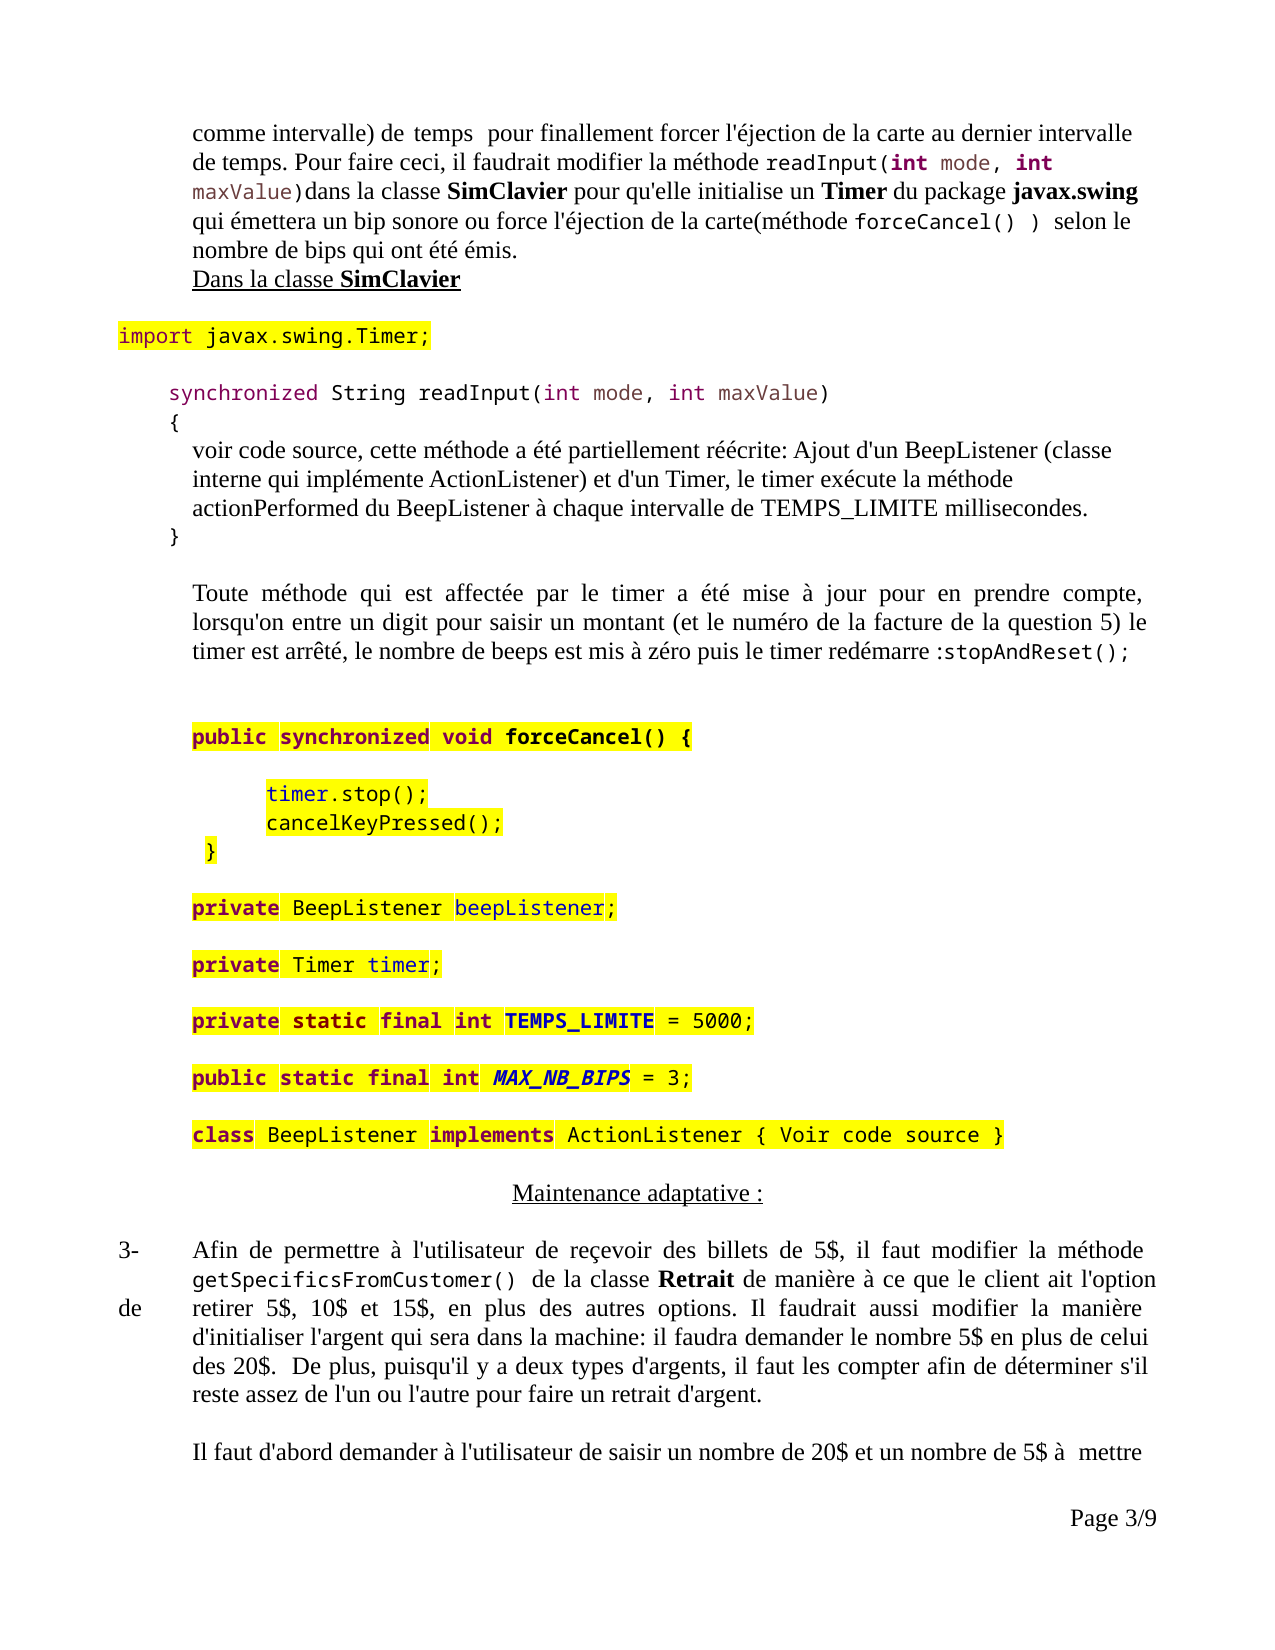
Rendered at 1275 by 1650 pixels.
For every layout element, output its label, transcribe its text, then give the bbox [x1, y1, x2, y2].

text } [118, 836, 1157, 864]
text public static final int MAX_NB_BIPS = 3; [118, 1063, 1157, 1092]
text Toute méthode qui est affectée par le timer a été mise à jour pour en prendre compte, lorsqu'on entre un digit pour saisir un montant (et le numéro de la facture de la question 5) le timer est arrêté, le nombre de beeps est mis à zéro puis le timer redémarre :stopAndReset(); [118, 578, 1157, 665]
text public synchronized void forceCancel() { [118, 722, 1157, 751]
text private BeepListener beepListener; [118, 893, 1157, 921]
text comme intervalle) de temps pour finallement forcer l'éjection de la carte au dernier intervalle de temps. Pour faire ceci, il faudrait modifier la méthode readInput(int mode, int maxValue)dans la classe SimClavier pour qu'elle initialise un Timer du package javax.swing qui émettera un bip sonore ou force l'éjection de la carte(méthode forceCancel() ) selon le nombre de bips qui ont été émis. [118, 118, 1157, 264]
text Il faut d'abord demander à l'utilisateur de saisir un nombre de 20$ et un nombre de 5$ à mettre [118, 1437, 1157, 1466]
text timer.stop(); [118, 779, 1157, 808]
text class BeepListener implements ActionListener { Voir code source } [118, 1120, 1157, 1149]
text voir code source, cette méthode a été partiellement réécrite: Ajout d'un BeepListener (classe interne qui implémente ActionListener) et d'un Timer, le timer exécute la méthode actionPerformed du BeepListener à chaque intervalle de TEMPS_LIMITE millisecondes. [118, 435, 1157, 522]
text synchronized String readInput(int mode, int maxValue) [118, 378, 1157, 407]
text import javax.swing.Timer; [118, 321, 1157, 350]
text cancelKeyPressed(); [118, 808, 1157, 836]
text Dans la classe SimClavier [118, 264, 1157, 293]
text } [118, 522, 1157, 550]
text private Timer timer; [118, 950, 1157, 978]
text 3- Afin de permettre à l'utilisateur de reçevoir des billets de 5$, il faut modifier la méthode getSpecificsFromCustomer() de la classe Retrait de manière à ce que le client ait l'option de retirer 5$, 10$ et 15$, en plus des autres options. Il faudrait aussi modifier la manière d'initialiser l'argent qui sera dans la machine: il faudra demander le nombre 5$ en plus de celui des 20$. De plus, puisqu'il y a deux types d'argents, il faut les compter afin de déterminer s'il reste assez de l'un ou l'autre pour faire un retrait d'argent. [118, 1235, 1157, 1408]
text { [118, 407, 1157, 435]
text Maintenance adaptative : [118, 1178, 1157, 1206]
text private static final int TEMPS_LIMITE = 5000; [118, 1007, 1157, 1035]
